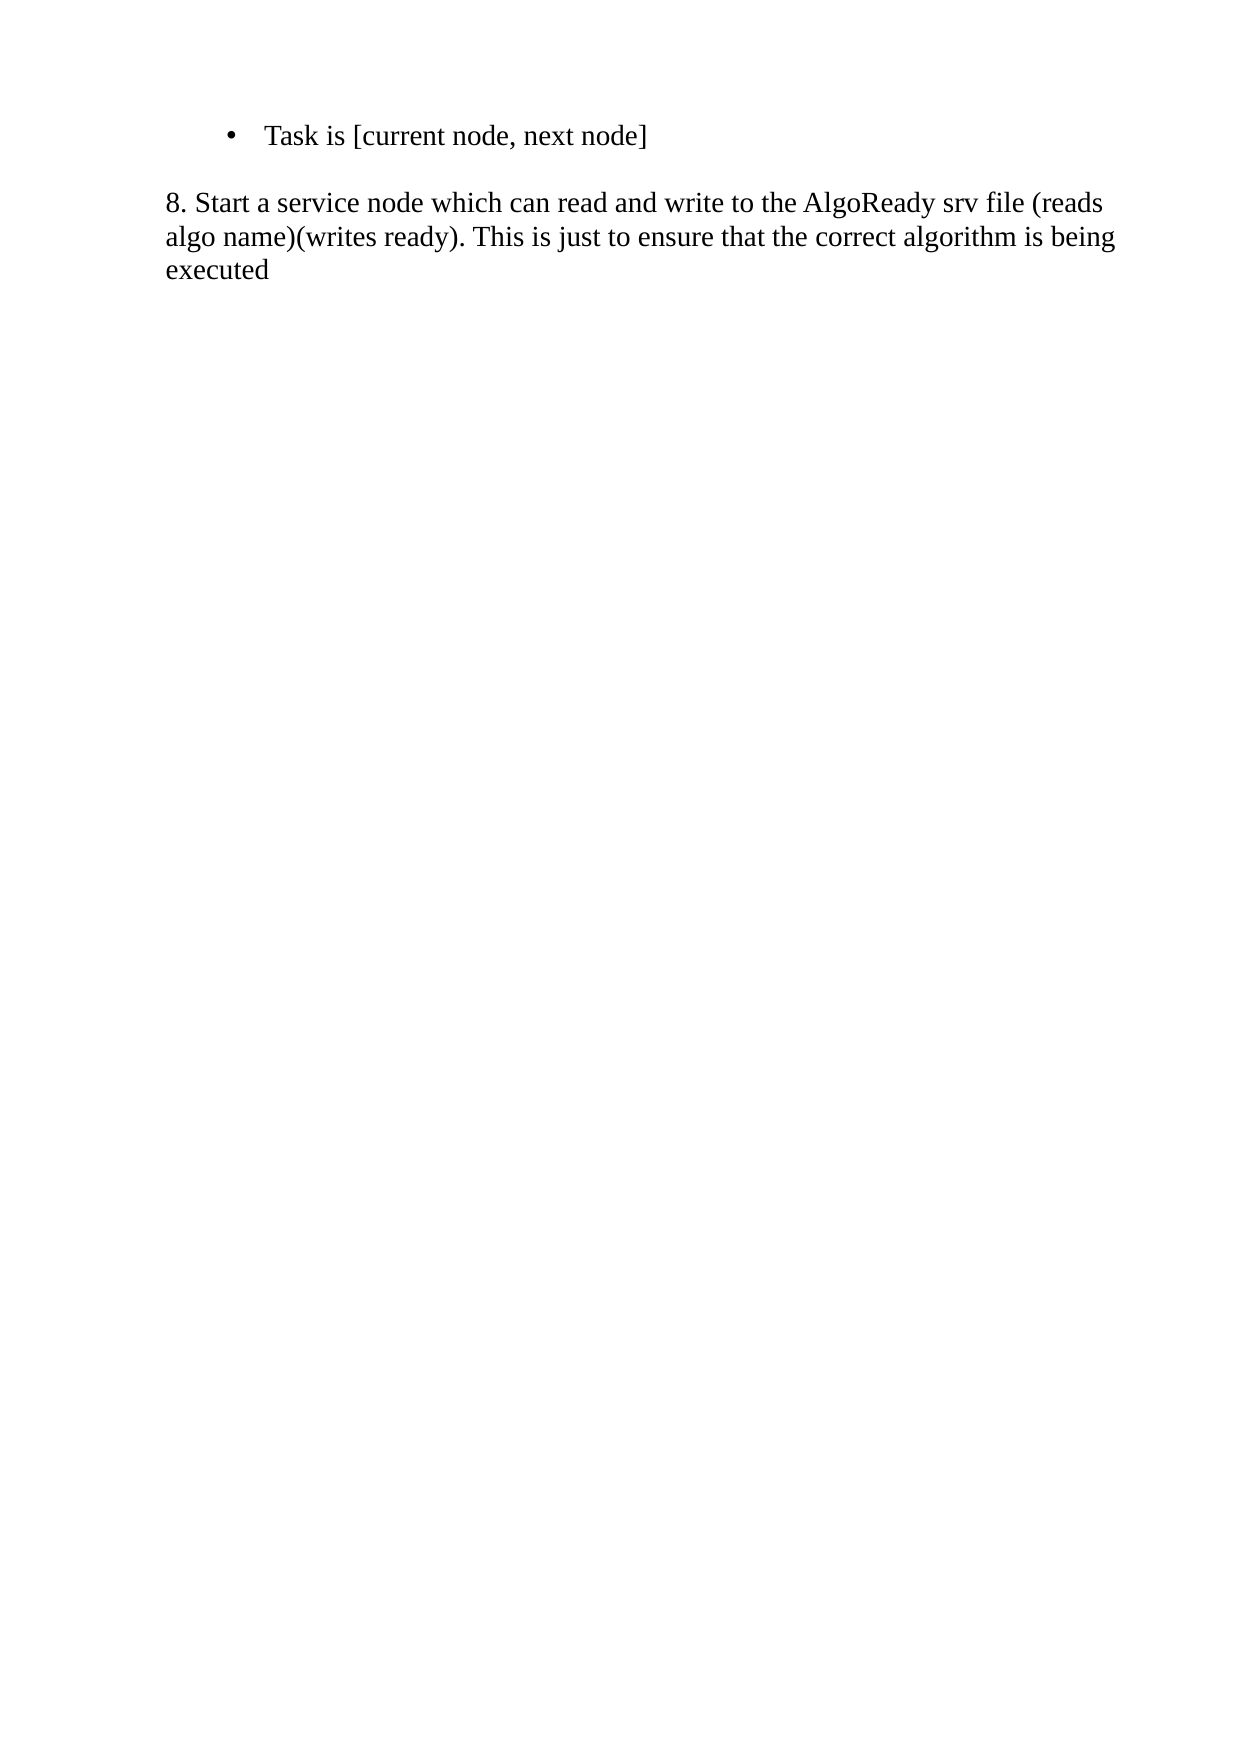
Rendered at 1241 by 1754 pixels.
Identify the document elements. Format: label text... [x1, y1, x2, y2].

list Task is [current node, next node] [226, 118, 1122, 152]
text 8. Start a service node which can read and write to the AlgoReady srv file (reads algo name)(writes ready). This is just to ensure that the correct algorithm is being executed [165, 185, 1122, 286]
